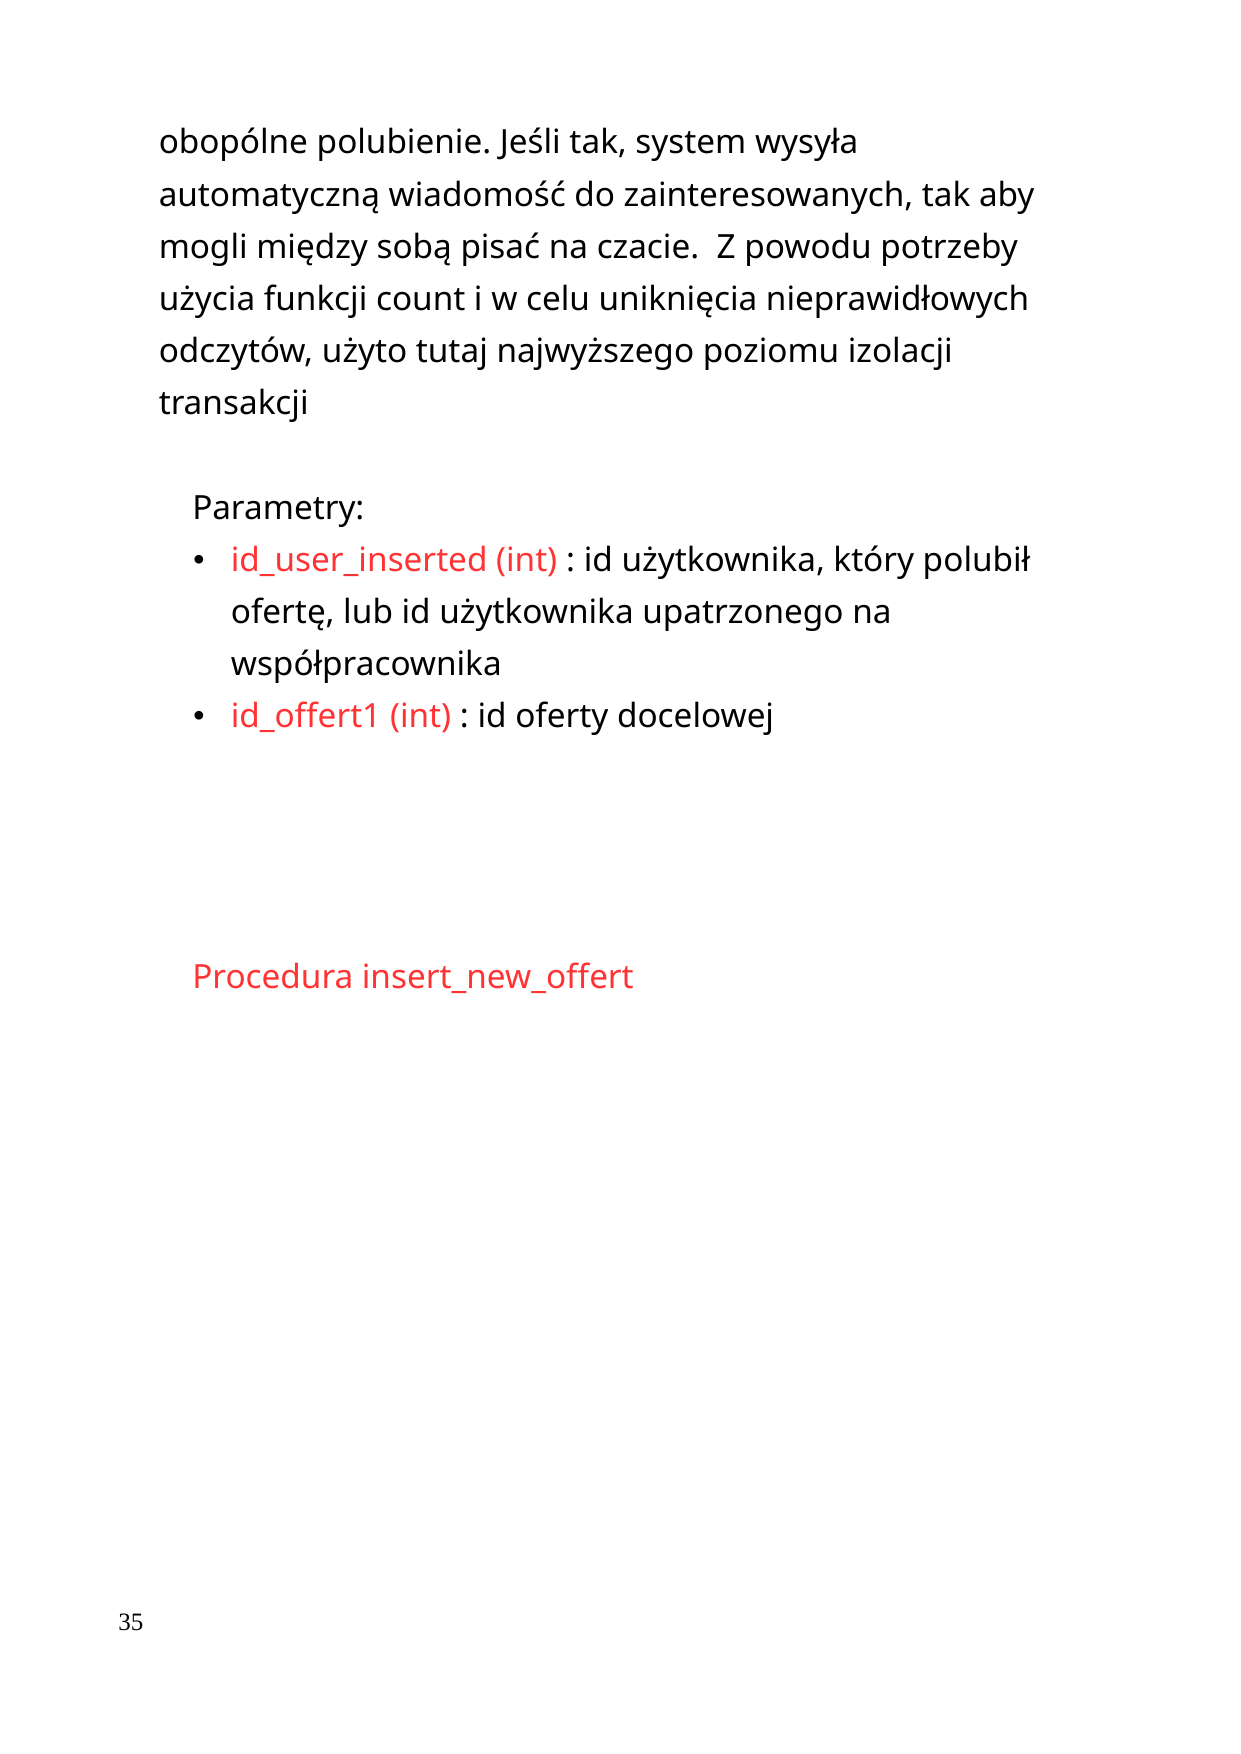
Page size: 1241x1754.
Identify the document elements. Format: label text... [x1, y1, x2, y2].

list id_user_inserted (int) : id użytkownika, który polubił ofertę, lub id użytkownika upatrzonego na współpracownika [193, 536, 1122, 685]
text obopólne polubienie. Jeśli tak, system wysyła automatyczną wiadomość do zainteresowanych, tak aby mogli między sobą pisać na czacie. Z powodu potrzeby użycia funkcji count i w celu uniknięcia nieprawidłowych odczytów, użyto tutaj najwyższego poziomu izolacji transakcji [158, 118, 1088, 424]
list id_offert1 (int) : id oferty docelowej [193, 692, 1122, 738]
text Parametry: [118, 483, 1122, 529]
text Procedura insert_new_offert [118, 953, 1122, 998]
